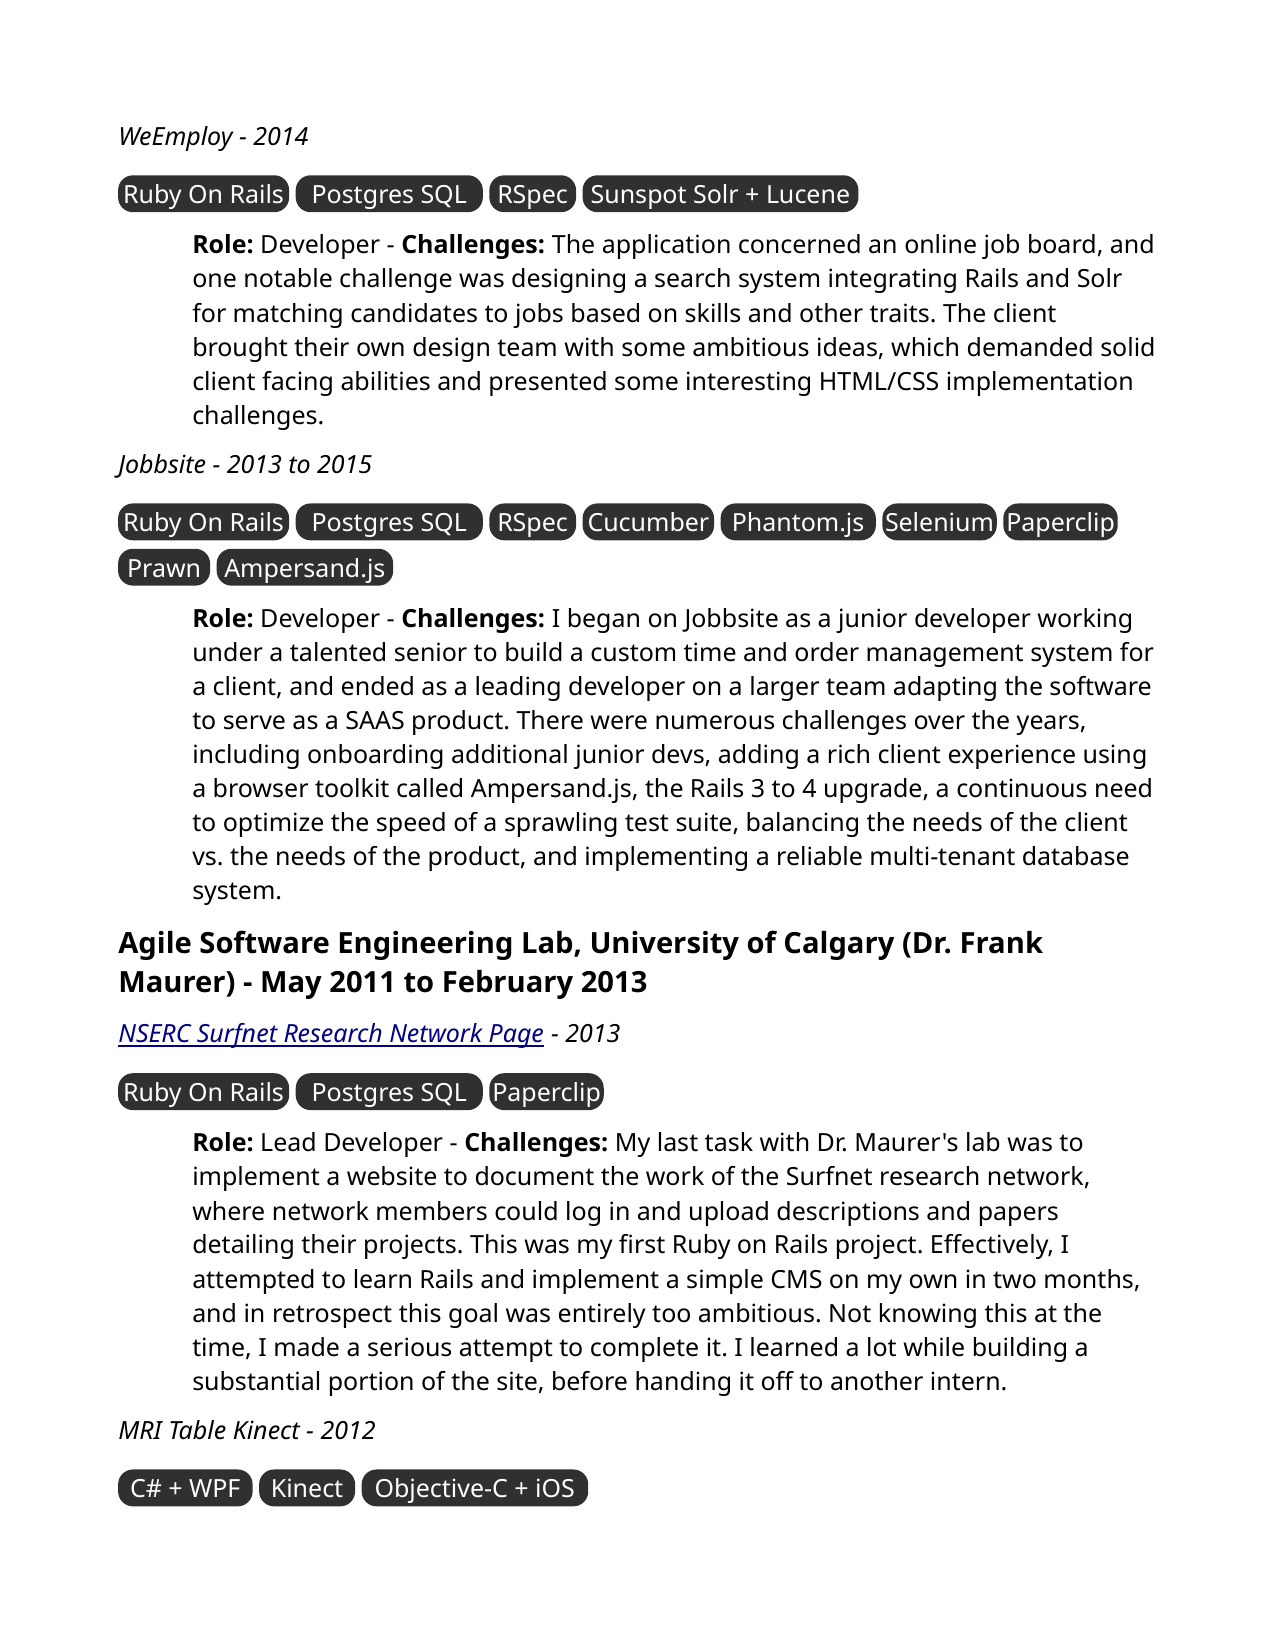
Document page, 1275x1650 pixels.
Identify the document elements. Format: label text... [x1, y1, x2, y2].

text NSERC Surfnet Research Network Page - 2013 [118, 1016, 1157, 1050]
text Jobbsite - 2013 to 2015 [118, 446, 1157, 480]
text Role: Lead Developer - Challenges: My last task with Dr. Maurer's lab was to implement a website to document the work of the Surfnet research network, where network members could log in and upload descriptions and papers detailing their projects. This was my first Ruby on Rails project. Effectively, I attempted to learn Rails and implement a simple CMS on my own in two months, and in retrospect this goal was entirely too ambitious. Not knowing this at the time, I made a serious attempt to complete it. I learned a lot while building a substantial portion of the site, before handing it off to another intern. [192, 1125, 1157, 1397]
subtitle Agile Software Engineering Lab, University of Calgary (Dr. Frank Maurer) - May 2011 to February 2013 [118, 922, 1157, 1001]
text WeEmploy - 2014 [118, 118, 1157, 152]
text MRI Table Kinect - 2012 [118, 1412, 1157, 1446]
text Role: Developer - Challenges: The application concerned an online job board, and one notable challenge was designing a search system integrating Rails and Solr for matching candidates to jobs based on skills and other traits. The client brought their own design team with some ambitious ideas, which demanded solid client facing abilities and presented some interesting HTML/CSS implementation challenges. [192, 227, 1157, 431]
text Role: Developer - Challenges: I began on Jobbsite as a junior developer working under a talented senior to build a custom time and order management system for a client, and ended as a leading developer on a larger team adapting the software to serve as a SAAS product. There were numerous challenges over the years, including onboarding additional junior devs, adding a rich client experience using a browser toolkit called Ampersand.js, the Rails 3 to 4 upgrade, a continuous need to optimize the speed of a sprawling test suite, balancing the needs of the client vs. the needs of the product, and implementing a reliable multi-tenant database system. [192, 601, 1157, 907]
